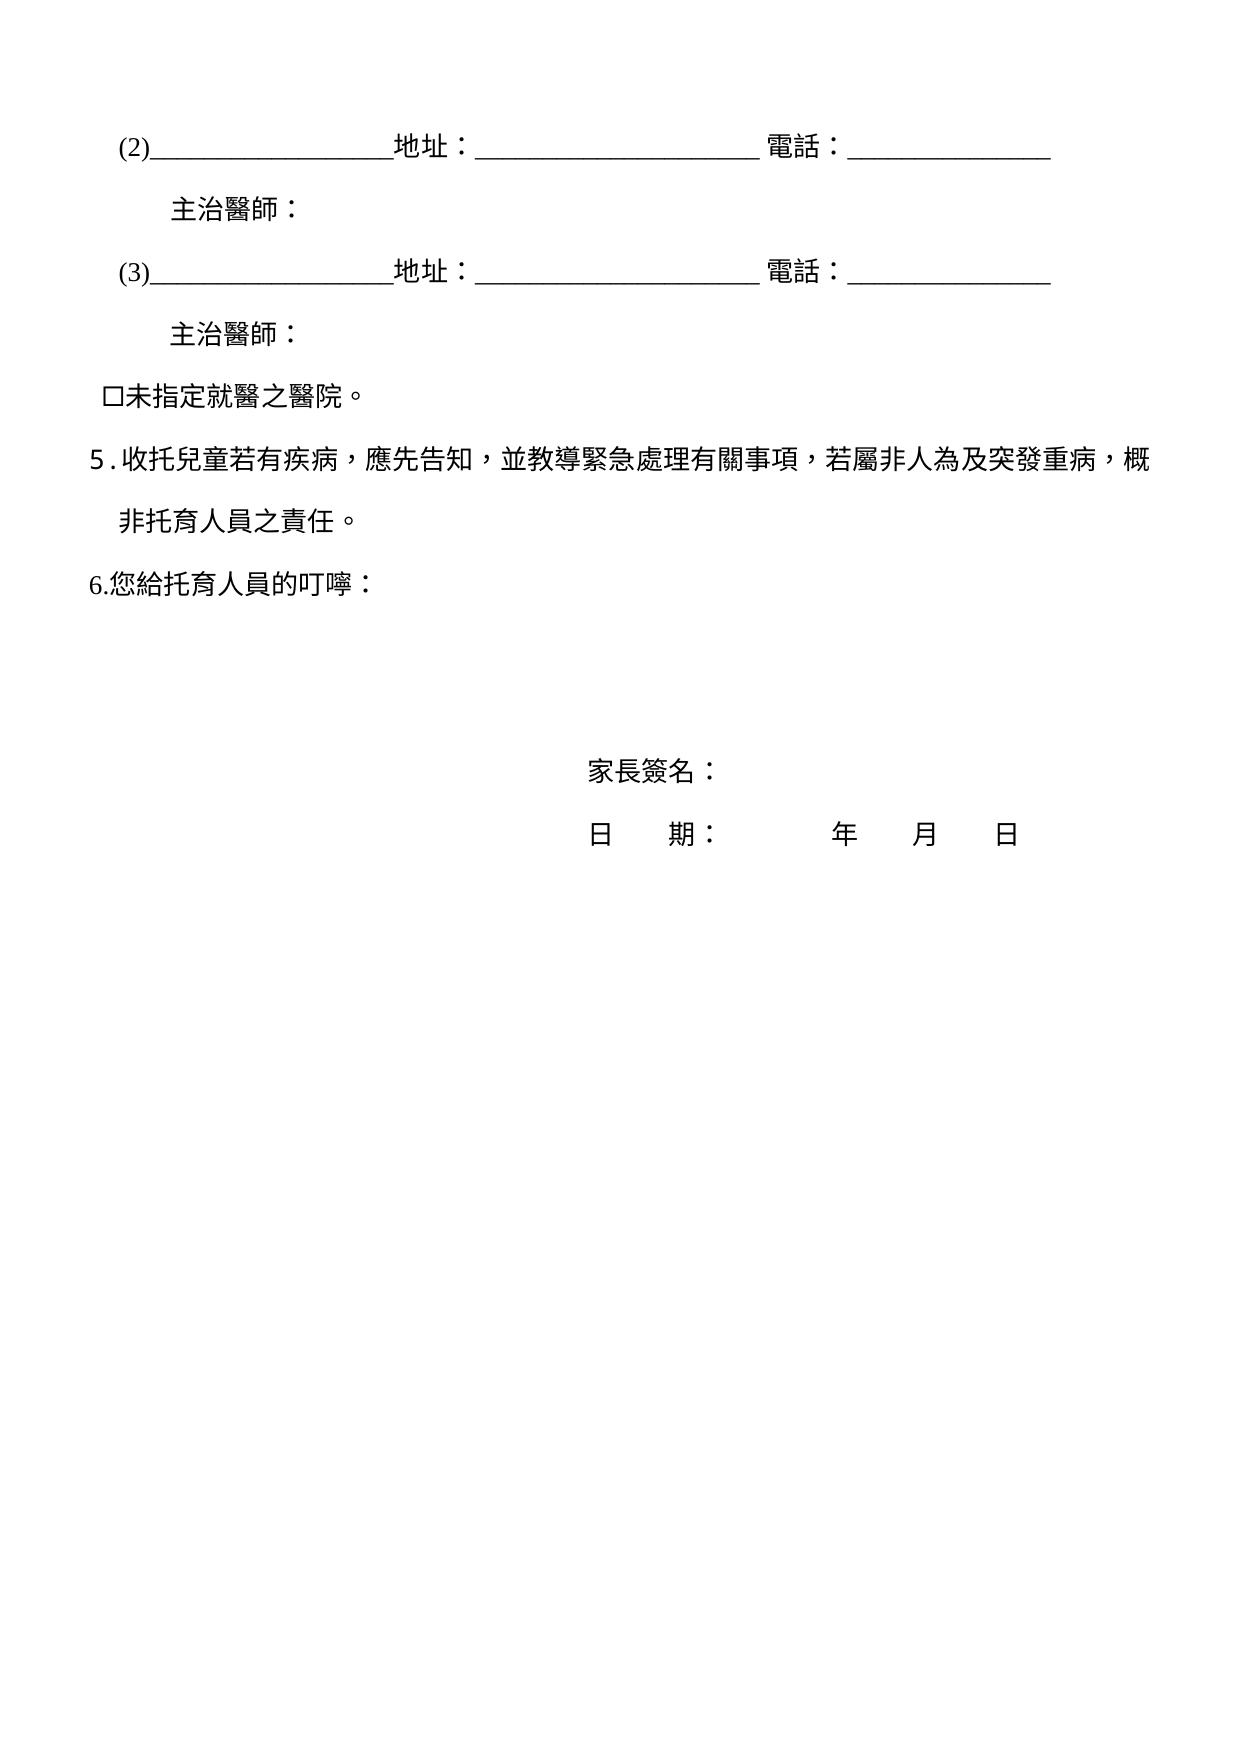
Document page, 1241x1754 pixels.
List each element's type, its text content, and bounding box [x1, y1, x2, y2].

text 5.收托兒童若有疾病，應先告知，並教導緊急處理有關事項，若屬非人為及突發重病，概非托育人員之責任。 [89, 416, 1152, 541]
text 主治醫師： 未指定就醫之醫院。 [101, 291, 1152, 416]
text 家長簽名： [89, 728, 1152, 791]
text 6.您給托育人員的叮嚀： [89, 541, 1152, 603]
text (3)__________________地址：_____________________ 電話：_______________ [118, 228, 1152, 291]
text (2)__________________地址：_____________________ 電話：_______________ [118, 103, 1152, 166]
text 日 期： 年 月 日 [89, 791, 1152, 853]
text 主治醫師： [89, 166, 1152, 228]
